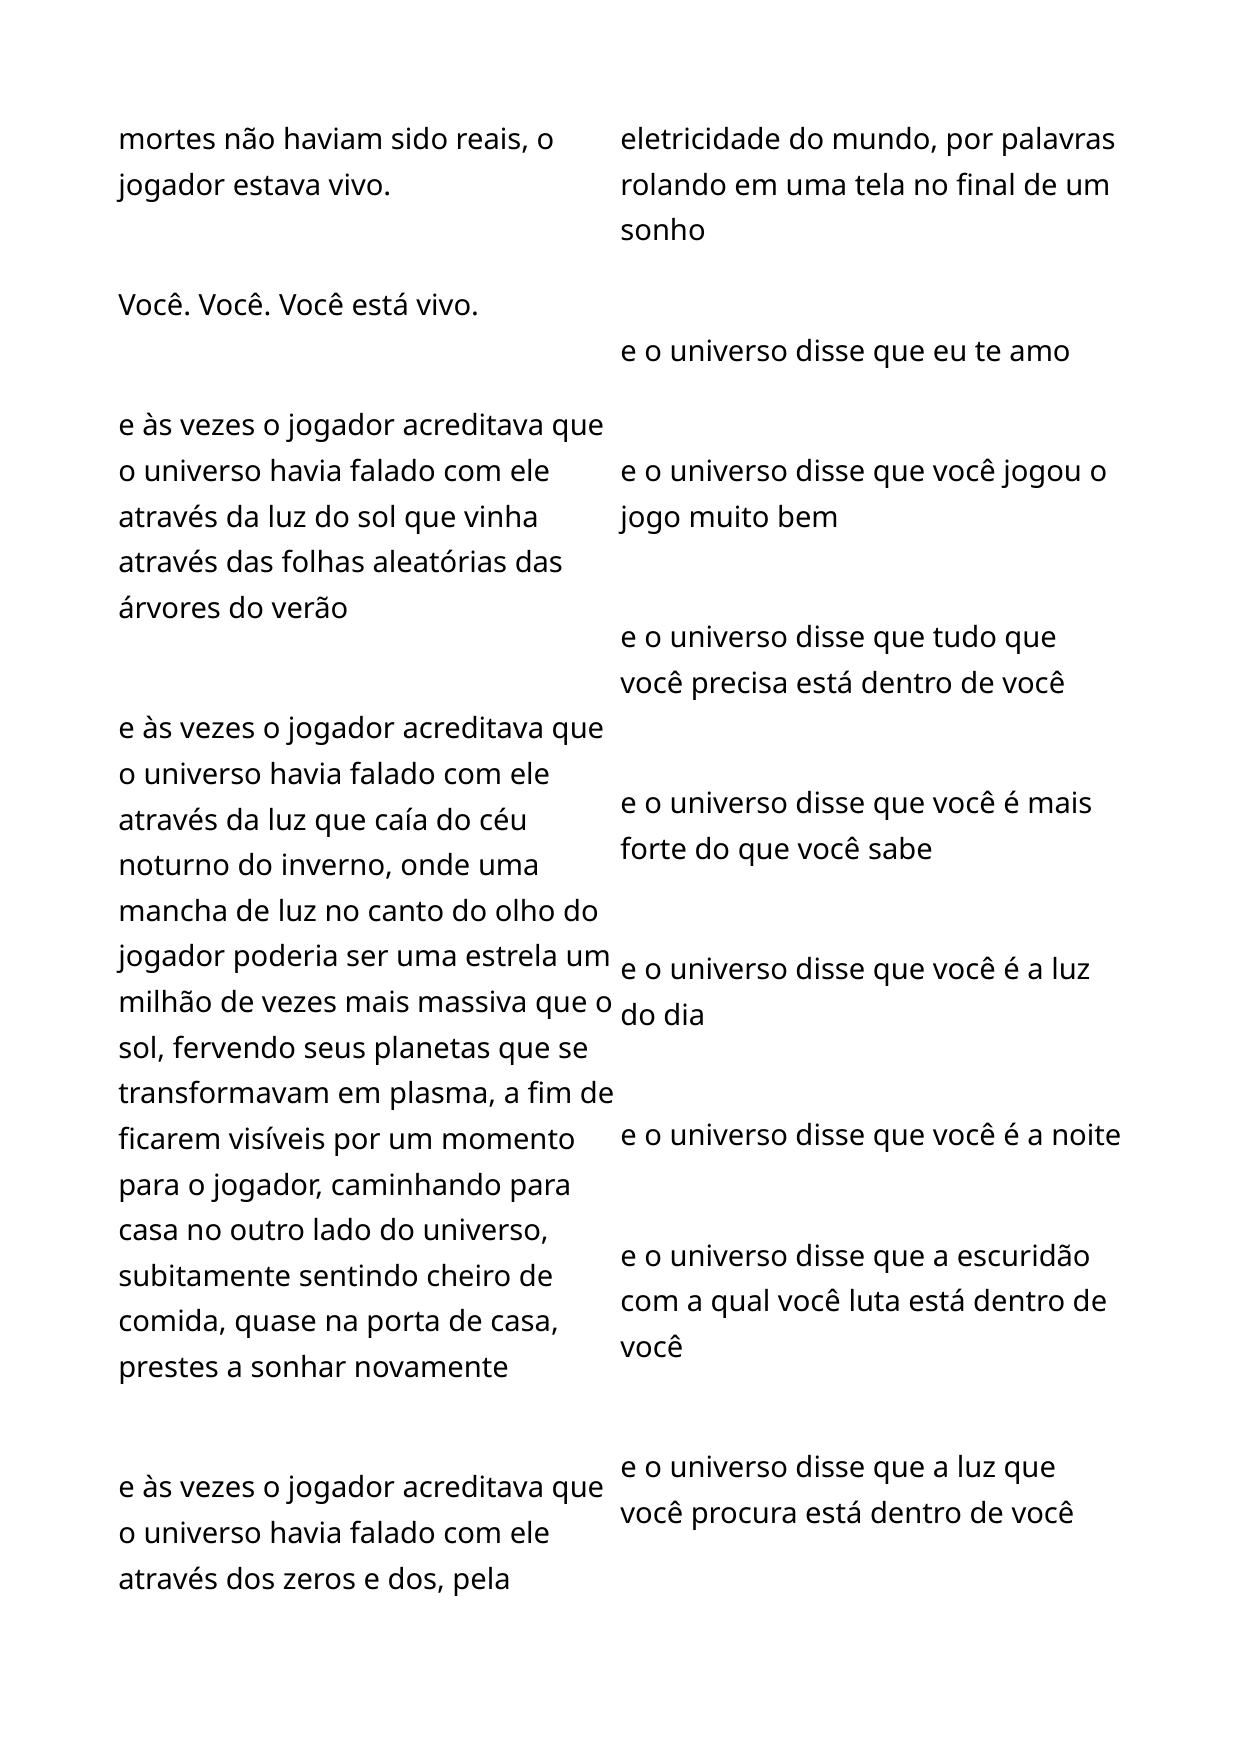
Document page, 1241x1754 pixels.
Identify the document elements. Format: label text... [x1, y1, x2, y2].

text e o universo disse que eu te amo [620, 330, 1122, 369]
text e o universo disse que você é a noite [620, 1114, 1122, 1154]
text e o universo disse que você é a luz do dia [620, 948, 1122, 1034]
text e o universo disse que a escuridão com a qual você luta está dentro de você [620, 1235, 1122, 1366]
text e o universo disse que tudo que você precisa está dentro de você [620, 616, 1122, 702]
text e o universo disse que você jogou o jogo muito bem [620, 450, 1122, 536]
text mortes não haviam sido reais, o jogador estava vivo. [118, 118, 620, 203]
text eletricidade do mundo, por palavras rolando em uma tela no final de um sonho [620, 118, 1122, 249]
text e às vezes o jogador acreditava que o universo havia falado com ele através dos zeros e dos, pela [118, 1467, 620, 1598]
text e às vezes o jogador acreditava que o universo havia falado com ele através da luz que caía do céu noturno do inverno, onde uma mancha de luz no canto do olho do jogador poderia ser uma estrela um milhão de vezes mais massiva que o sol, fervendo seus planetas que se transformavam em plasma, a fim de ficarem visíveis por um momento para o jogador, caminhando para casa no outro lado do universo, subitamente sentindo cheiro de comida, quase na porta de casa, prestes a sonhar novamente [118, 707, 620, 1386]
text Você. Você. Você está vivo. [118, 284, 620, 324]
text e às vezes o jogador acreditava que o universo havia falado com ele através da luz do sol que vinha através das folhas aleatórias das árvores do verão [118, 404, 620, 627]
text e o universo disse que a luz que você procura está dentro de você [620, 1446, 1122, 1532]
text e o universo disse que você é mais forte do que você sabe [620, 782, 1122, 868]
